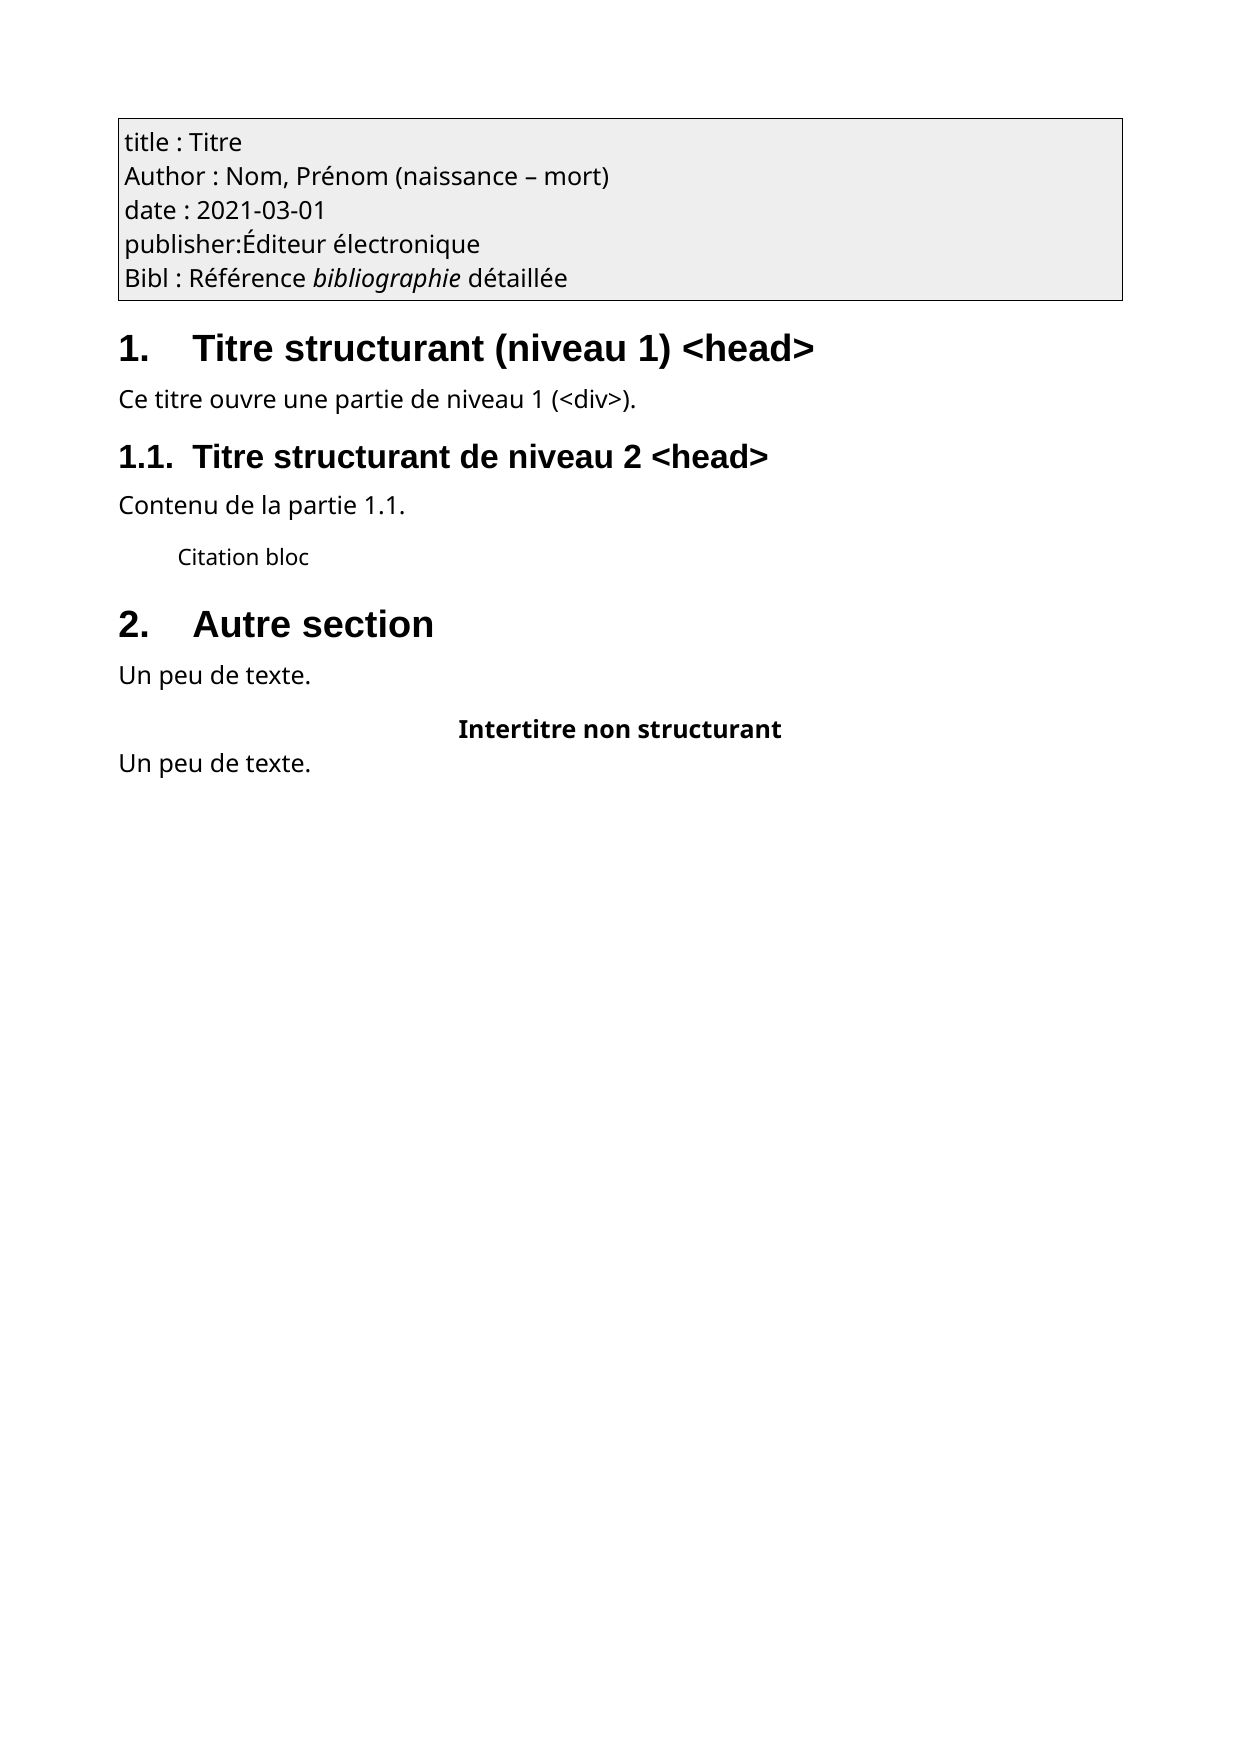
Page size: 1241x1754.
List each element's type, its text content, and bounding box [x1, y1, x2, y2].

text title : Titre [119, 119, 1122, 152]
text Author : Nom, Prénom (naissance – mort) [119, 152, 1122, 186]
text publisher:Éditeur électronique [119, 220, 1122, 254]
text Un peu de texte. [118, 746, 1122, 780]
text Citation bloc [177, 541, 1122, 572]
text date : 2021-03-01 [119, 186, 1122, 220]
text Bibl : Référence bibliographie détaillée [119, 254, 1122, 300]
subtitle Titre structurant de niveau 2 <head> [118, 437, 1122, 475]
subtitle Autre section [118, 602, 1122, 645]
subtitle Titre structurant (niveau 1) <head> [118, 326, 1122, 369]
text Intertitre non structurant [118, 712, 1122, 746]
text Ce titre ouvre une partie de niveau 1 (<div>). [118, 382, 1122, 416]
text Contenu de la partie 1.1. [118, 488, 1122, 522]
text Un peu de texte. [118, 658, 1122, 692]
